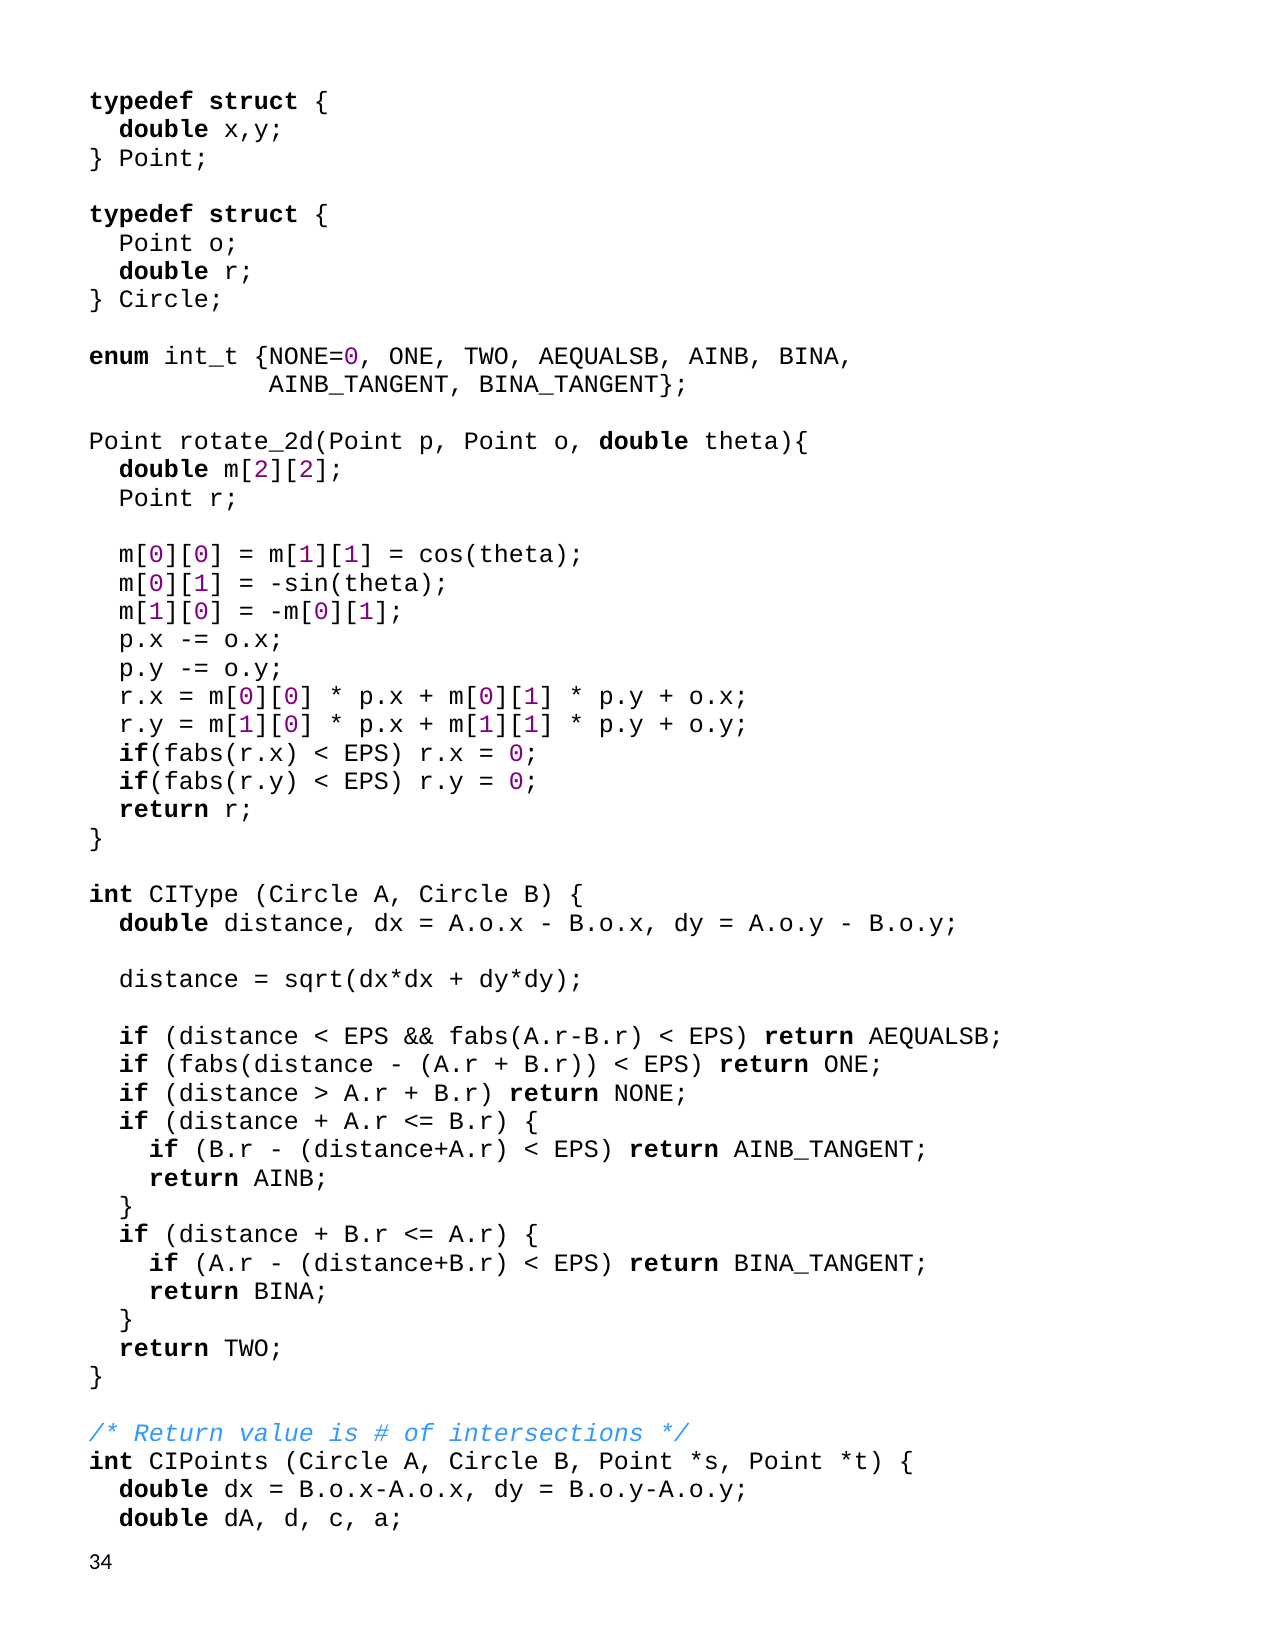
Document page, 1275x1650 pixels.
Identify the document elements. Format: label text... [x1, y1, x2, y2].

text if (distance + A.r <= B.r) { [89, 1109, 1186, 1137]
text double m[2][2]; [89, 457, 1186, 485]
text } [89, 1364, 1186, 1392]
text /* Return value is # of intersections */ [89, 1420, 1186, 1449]
text typedef struct { [89, 89, 1186, 117]
text } Circle; [89, 287, 1186, 315]
text if (distance < EPS && fabs(A.r-B.r) < EPS) return AEQUALSB; [89, 1024, 1186, 1052]
text m[0][1] = -sin(theta); [89, 570, 1186, 599]
text return AINB; [89, 1165, 1186, 1194]
text return TWO; [89, 1335, 1186, 1364]
text int CIPoints (Circle A, Circle B, Point *s, Point *t) { [89, 1449, 1186, 1477]
text } [89, 1194, 1186, 1222]
text if (distance + B.r <= A.r) { [89, 1222, 1186, 1250]
text r.y = m[1][0] * p.x + m[1][1] * p.y + o.y; [89, 712, 1186, 740]
text if(fabs(r.x) < EPS) r.x = 0; [89, 740, 1186, 769]
text distance = sqrt(dx*dx + dy*dy); [89, 967, 1186, 995]
text Point r; [89, 485, 1186, 514]
text double distance, dx = A.o.x - B.o.x, dy = A.o.y - B.o.y; [89, 910, 1186, 939]
text p.x -= o.x; [89, 627, 1186, 655]
text } Point; [89, 145, 1186, 174]
text double dA, d, c, a; [89, 1505, 1186, 1534]
text p.y -= o.y; [89, 655, 1186, 684]
text Point rotate_2d(Point p, Point o, double theta){ [89, 429, 1186, 457]
text if (B.r - (distance+A.r) < EPS) return AINB_TANGENT; [89, 1137, 1186, 1165]
text return r; [89, 797, 1186, 825]
text if (fabs(distance - (A.r + B.r)) < EPS) return ONE; [89, 1052, 1186, 1080]
text m[0][0] = m[1][1] = cos(theta); [89, 542, 1186, 570]
text m[1][0] = -m[0][1]; [89, 599, 1186, 627]
text r.x = m[0][0] * p.x + m[0][1] * p.y + o.x; [89, 684, 1186, 712]
text typedef struct { [89, 202, 1186, 230]
text AINB_TANGENT, BINA_TANGENT}; [89, 372, 1186, 400]
text double x,y; [89, 117, 1186, 145]
text } [89, 1307, 1186, 1335]
text if (distance > A.r + B.r) return NONE; [89, 1080, 1186, 1109]
text if (A.r - (distance+B.r) < EPS) return BINA_TANGENT; [89, 1250, 1186, 1279]
text } [89, 825, 1186, 854]
text Point o; [89, 230, 1186, 259]
text return BINA; [89, 1279, 1186, 1307]
text double dx = B.o.x-A.o.x, dy = B.o.y-A.o.y; [89, 1477, 1186, 1505]
text if(fabs(r.y) < EPS) r.y = 0; [89, 769, 1186, 797]
text int CIType (Circle A, Circle B) { [89, 882, 1186, 910]
text enum int_t {NONE=0, ONE, TWO, AEQUALSB, AINB, BINA, [89, 344, 1186, 372]
text double r; [89, 259, 1186, 287]
